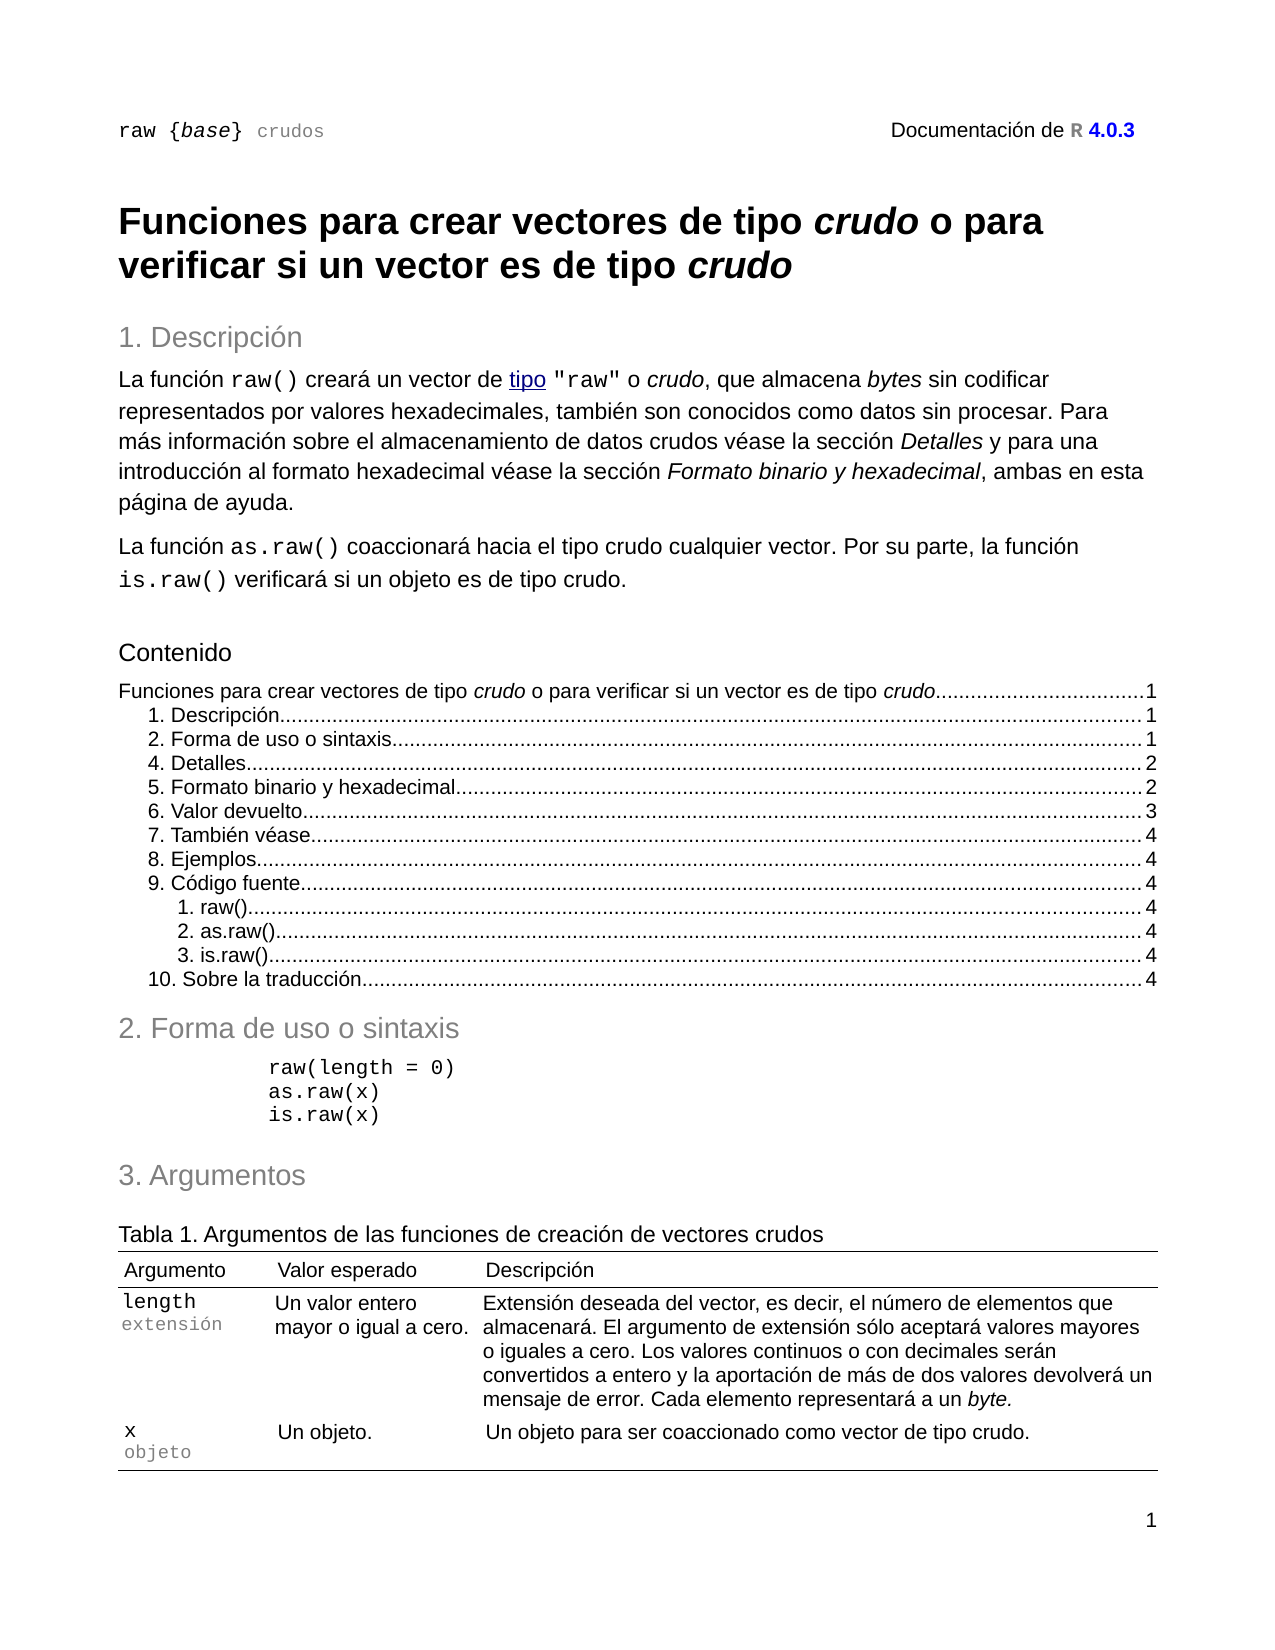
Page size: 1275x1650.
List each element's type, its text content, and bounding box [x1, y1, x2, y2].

text 7. También véase 4 [148, 823, 1157, 847]
text 2. Forma de uso o sintaxis 1 [148, 727, 1157, 751]
text Tabla 1. Argumentos de las funciones de creación de vectores crudos [118, 1221, 1157, 1247]
text 9. Código fuente 4 [148, 871, 1157, 894]
table_header Argumento [118, 1252, 272, 1287]
text 1. raw() 4 [177, 894, 1157, 918]
text 3. is.raw() 4 [177, 942, 1157, 966]
text raw(length = 0) [118, 1057, 1157, 1081]
text 1. Descripción 1 [148, 703, 1157, 727]
subtitle Funciones para crear vectores de tipo crudo o para verificar si un vector es de tipo crudo [118, 199, 1157, 286]
text 6. Valor devuelto 3 [148, 799, 1157, 823]
text 10. Sobre la traducción 4 [148, 966, 1157, 990]
subtitle 1. Descripción [118, 320, 1157, 353]
text 4. Detalles 2 [148, 751, 1157, 775]
table_header Descripción [480, 1252, 1158, 1287]
table_header Valor esperado [272, 1252, 480, 1287]
text 5. Formato binario y hexadecimal 2 [148, 775, 1157, 799]
text is.raw(x) [118, 1104, 1157, 1128]
subtitle 2. Forma de uso o sintaxis [118, 1011, 1157, 1045]
text 8. Ejemplos 4 [148, 847, 1157, 871]
text La función as.raw() coaccionará hacia el tipo crudo cualquier vector. Por su parte, la función is.raw() verificará si un objeto es de tipo crudo. [118, 533, 1157, 594]
text 3. Argumentos [118, 1158, 1157, 1191]
text La función raw() creará un vector de tipo "raw" o crudo, que almacena bytes sin codificar representados por valores hexadecimales, también son conocidos como datos sin procesar. Para más información sobre el almacenamiento de datos crudos véase la sección Detalles y para una introducción al formato hexadecimal véase la sección Formato binario y hexadecimal, ambas en esta página de ayuda. [118, 366, 1157, 515]
text Funciones para crear vectores de tipo crudo o para verificar si un vector es de tipo crudo 1 [118, 679, 1157, 703]
table_cell Extensión deseada del vector, es decir, el número de elementos que almacenará. El argumento de extensión sólo aceptará valores mayores o iguales a cero. Los valores continuos o con decimales serán convertidos a entero y la aportación de más de dos valores devolverá un mensaje de error. Cada elemento representará a un byte. [480, 1288, 1158, 1414]
table_cell Un objeto. [272, 1414, 480, 1470]
subtitle Contenido [118, 638, 1157, 666]
table_cell Un valor entero mayor o igual a cero. [272, 1288, 480, 1414]
table_cell length extensión [118, 1288, 272, 1414]
table_cell x objeto [118, 1414, 272, 1470]
text as.raw(x) [118, 1081, 1157, 1104]
text 2. as.raw() 4 [177, 918, 1157, 942]
table_cell Un objeto para ser coaccionado como vector de tipo crudo. [480, 1414, 1158, 1470]
